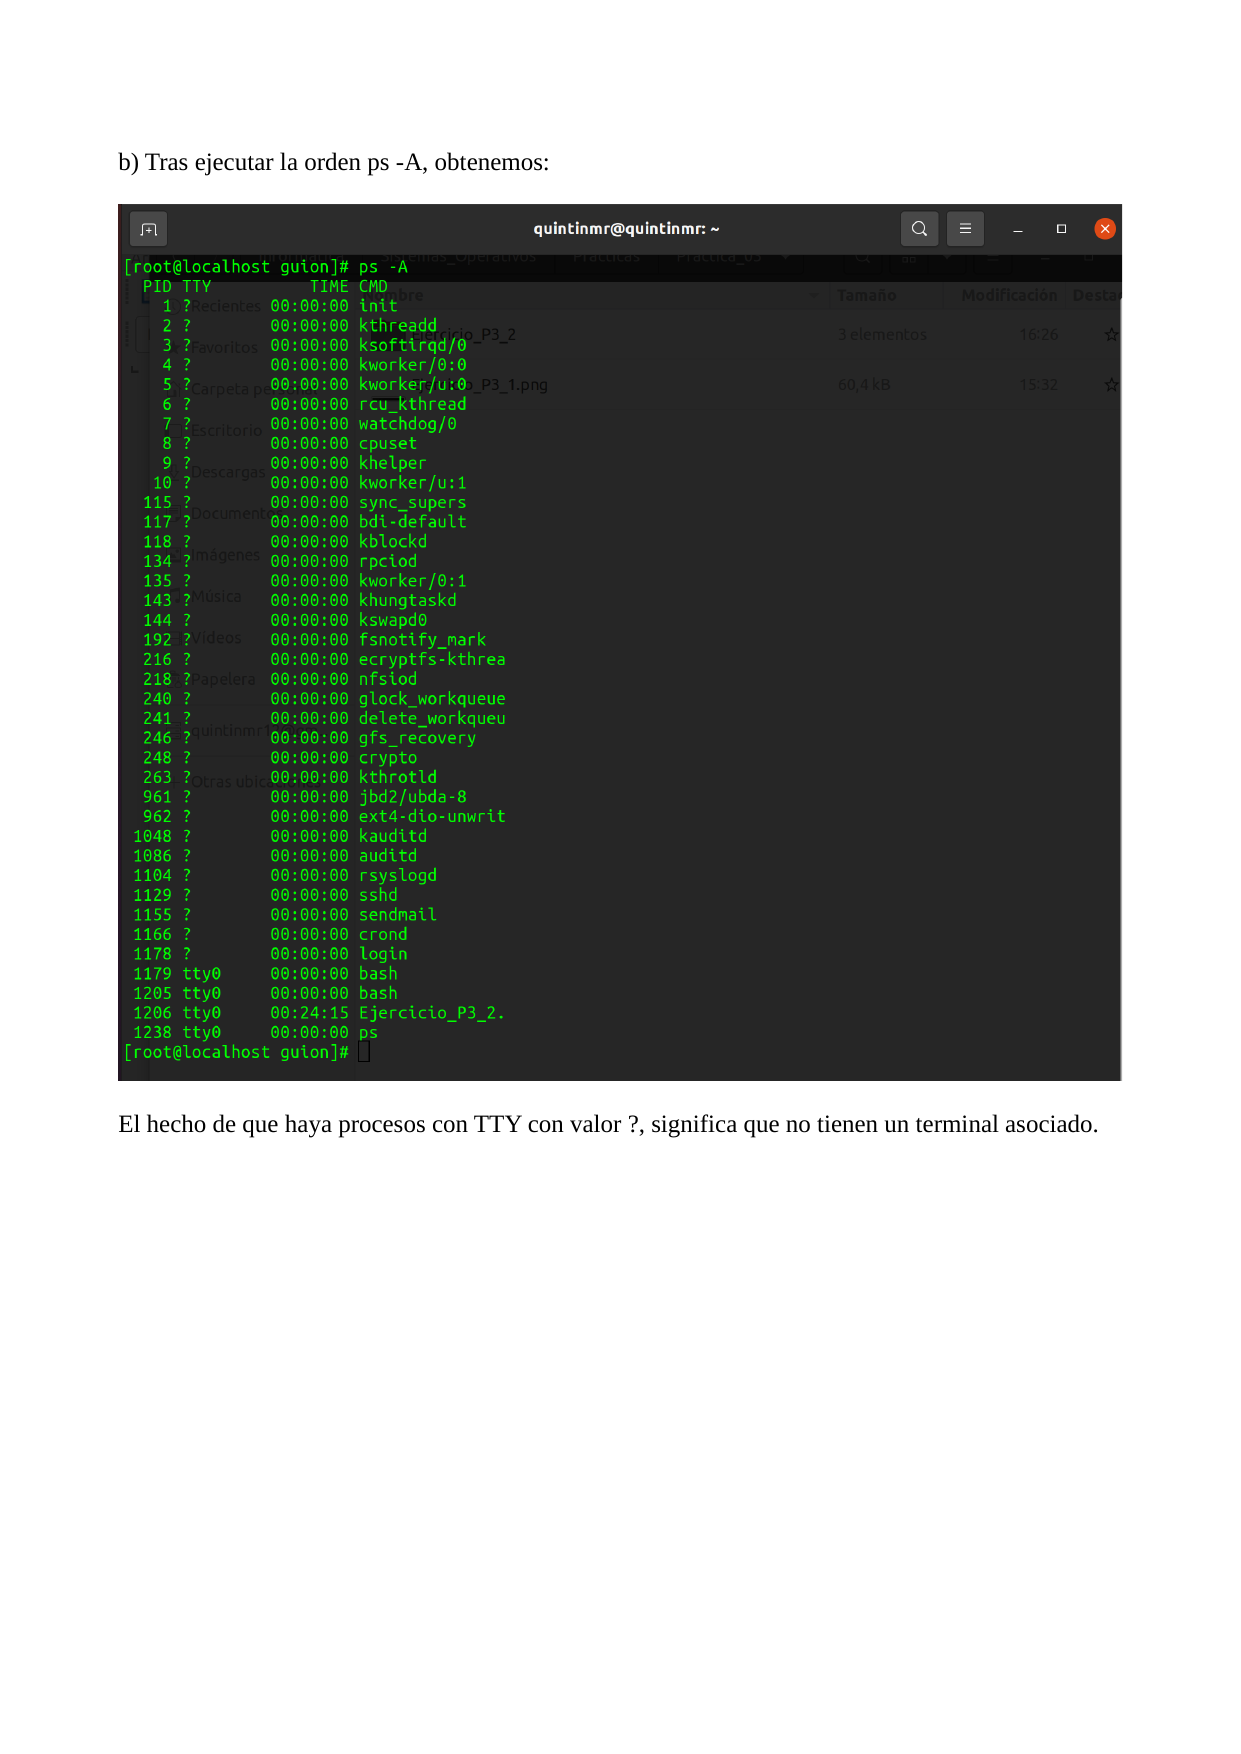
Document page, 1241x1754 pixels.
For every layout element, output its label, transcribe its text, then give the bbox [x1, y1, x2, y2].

text b) Tras ejecutar la orden ps -A, obtenemos: [118, 147, 1122, 176]
picture [118, 204, 1123, 1081]
text El hecho de que haya procesos con TTY con valor ?, significa que no tienen un terminal asociado. [118, 1109, 1122, 1138]
